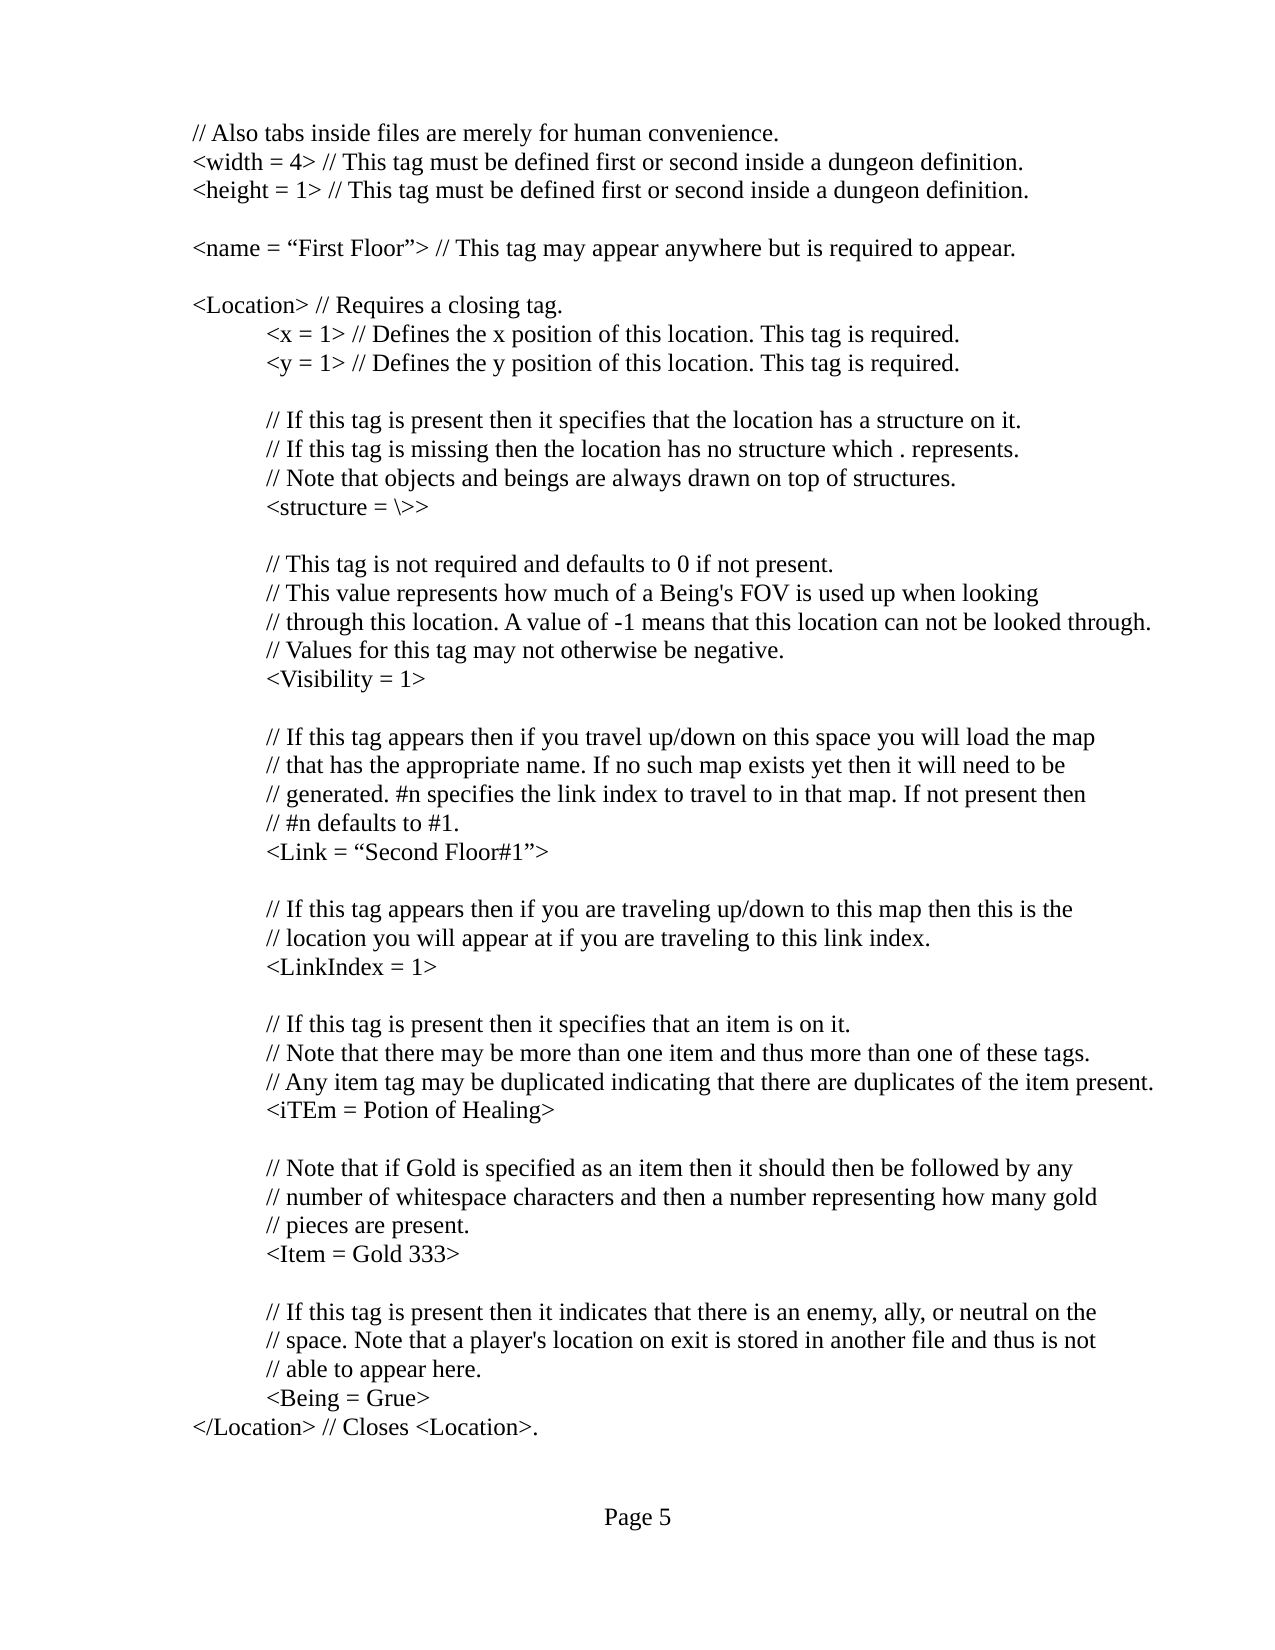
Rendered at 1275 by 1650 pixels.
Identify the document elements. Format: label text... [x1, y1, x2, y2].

text // If this tag is missing then the location has no structure which . represents. [118, 434, 1157, 463]
text <width = 4> // This tag must be defined first or second inside a dungeon definition. [118, 147, 1157, 176]
text // number of whitespace characters and then a number representing how many gold [118, 1182, 1157, 1211]
text <Visibility = 1> [118, 664, 1157, 693]
text <Item = Gold 333> [118, 1239, 1157, 1268]
text // This tag is not required and defaults to 0 if not present. [118, 549, 1157, 578]
text <LinkIndex = 1> [118, 952, 1157, 981]
text // Note that objects and beings are always drawn on top of structures. [118, 463, 1157, 492]
text // This value represents how much of a Being's FOV is used up when looking [118, 578, 1157, 607]
text // location you will appear at if you are traveling to this link index. [118, 923, 1157, 952]
text // If this tag appears then if you are traveling up/down to this map then this is the [118, 894, 1157, 923]
text // If this tag is present then it indicates that there is an enemy, ally, or neutral on the [118, 1297, 1157, 1326]
text // If this tag is present then it specifies that the location has a structure on it. [118, 406, 1157, 434]
text // pieces are present. [118, 1211, 1157, 1239]
text // that has the appropriate name. If no such map exists yet then it will need to be [118, 751, 1157, 779]
text // #n defaults to #1. [118, 808, 1157, 837]
text // generated. #n specifies the link index to travel to in that map. If not present then [118, 779, 1157, 808]
text <y = 1> // Defines the y position of this location. This tag is required. [118, 348, 1157, 377]
text <name = “First Floor”> // This tag may appear anywhere but is required to appear. [118, 233, 1157, 262]
text </Location> // Closes <Location>. [118, 1412, 1157, 1441]
text // through this location. A value of -1 means that this location can not be looked through. [118, 607, 1157, 636]
text <height = 1> // This tag must be defined first or second inside a dungeon definition. [118, 176, 1157, 204]
text <iTEm = Potion of Healing> [118, 1096, 1157, 1124]
text // Values for this tag may not otherwise be negative. [118, 636, 1157, 664]
text // Also tabs inside files are merely for human convenience. [118, 118, 1157, 147]
text // Note that if Gold is specified as an item then it should then be followed by any [118, 1153, 1157, 1182]
text // If this tag appears then if you travel up/down on this space you will load the map [118, 722, 1157, 751]
text <x = 1> // Defines the x position of this location. This tag is required. [118, 319, 1157, 348]
text // If this tag is present then it specifies that an item is on it. [118, 1009, 1157, 1038]
text <Being = Grue> [118, 1383, 1157, 1412]
text <structure = \>> [118, 492, 1157, 521]
text <Link = “Second Floor#1”> [118, 837, 1157, 866]
text // space. Note that a player's location on exit is stored in another file and thus is not [118, 1326, 1157, 1354]
text <Location> // Requires a closing tag. [118, 291, 1157, 319]
text // able to appear here. [118, 1354, 1157, 1383]
text // Any item tag may be duplicated indicating that there are duplicates of the item present. [118, 1067, 1157, 1096]
text // Note that there may be more than one item and thus more than one of these tags. [118, 1038, 1157, 1067]
